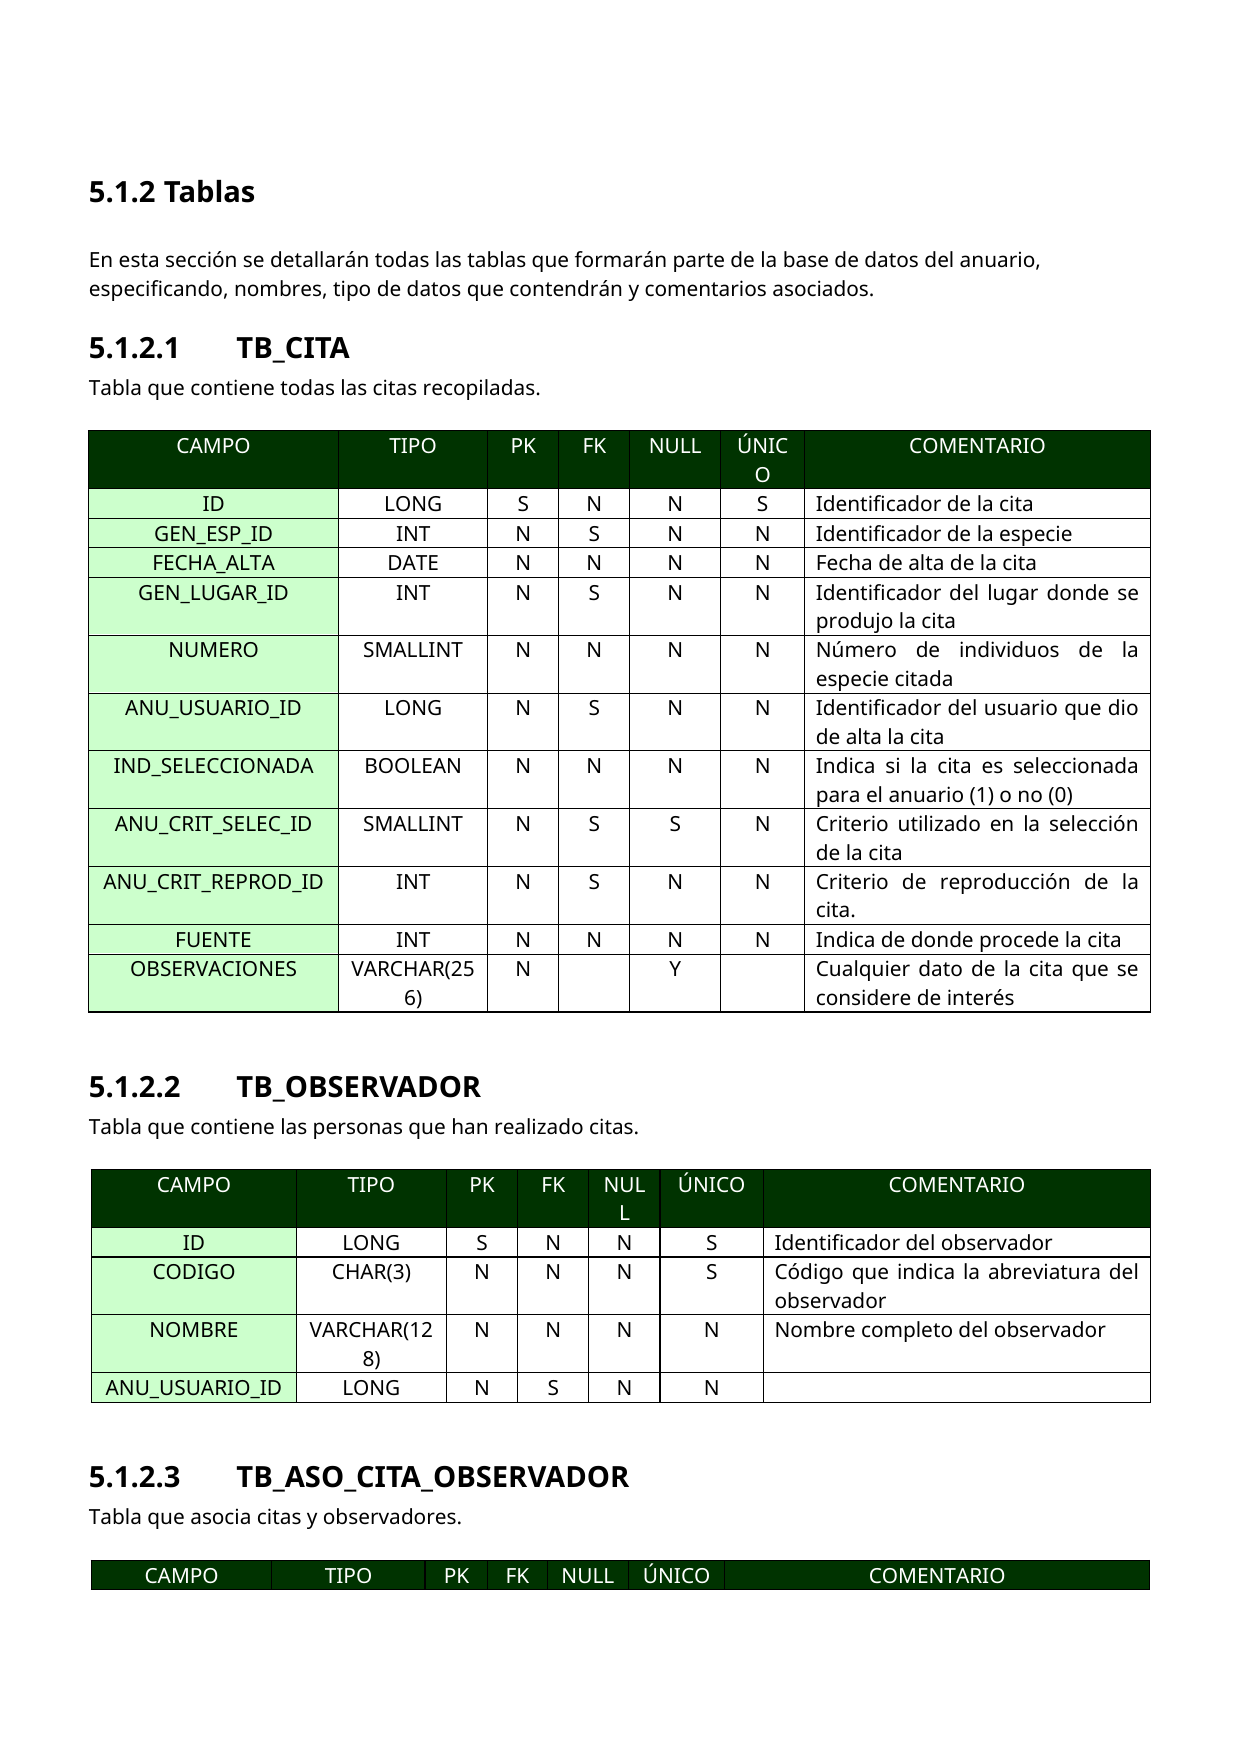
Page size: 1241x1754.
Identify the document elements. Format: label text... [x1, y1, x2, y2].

table_cell Nombre completo del observador [764, 1315, 1150, 1372]
table_cell N [488, 925, 558, 953]
table_cell N [488, 694, 558, 750]
table_cell N [559, 489, 629, 518]
table_cell S [447, 1228, 517, 1256]
table_cell ANU_USUARIO_ID [89, 694, 338, 750]
subtitle Tablas [89, 171, 1152, 211]
table_cell Fecha de alta de la cita [805, 548, 1150, 577]
table_header NULL [548, 1561, 628, 1589]
table_header COMENTARIO [805, 431, 1150, 488]
text Tabla que contiene todas las citas recopiladas. [89, 373, 1152, 402]
table_cell OBSERVACIONES [89, 955, 338, 1011]
table_cell S [661, 1228, 763, 1256]
table_cell N [721, 809, 804, 866]
table_cell LONG [297, 1228, 446, 1256]
table_cell [721, 955, 804, 1011]
table_header NULL [589, 1170, 659, 1227]
table_header COMENTARIO [764, 1170, 1150, 1227]
table_cell N [447, 1315, 517, 1372]
table_cell BOOLEAN [339, 751, 487, 808]
table_header NULL [630, 431, 720, 488]
table_cell N [488, 548, 558, 577]
table_cell Cualquier dato de la cita que se considere de interés [805, 955, 1150, 1011]
text Tabla que contiene las personas que han realizado citas. [89, 1112, 1152, 1141]
table_cell Número de individuos de la especie citada [805, 636, 1150, 692]
table_cell IND_SELECCIONADA [89, 751, 338, 808]
text En esta sección se detallarán todas las tablas que formarán parte de la base de datos del anuario, especificando, nombres, tipo de datos que contendrán y comentarios asociados. [89, 246, 1152, 302]
table_cell S [518, 1373, 588, 1402]
table_cell GEN_LUGAR_ID [89, 578, 338, 634]
table_cell N [518, 1315, 588, 1372]
table_cell N [488, 809, 558, 866]
table_header FK [559, 431, 629, 488]
table_cell S [488, 489, 558, 518]
table_cell DATE [339, 548, 487, 577]
table_cell FECHA_ALTA [89, 548, 338, 577]
table_cell Identificador del observador [764, 1228, 1150, 1256]
table_cell N [589, 1373, 659, 1402]
table_cell ID [92, 1228, 296, 1256]
table_header TIPO [272, 1561, 424, 1589]
table_cell Y [630, 955, 720, 1011]
table_header PK [447, 1170, 517, 1227]
subtitle TB_ASO_CITA_OBSERVADOR [89, 1457, 1152, 1496]
table_cell N [721, 694, 804, 750]
table_header ÚNICO [629, 1561, 724, 1589]
table_cell ANU_CRIT_SELEC_ID [89, 809, 338, 866]
table_cell INT [339, 578, 487, 634]
table_cell LONG [339, 489, 487, 518]
table_header ÚNICO [721, 431, 804, 488]
table_cell VARCHAR(256) [339, 955, 487, 1011]
table_header FK [488, 1561, 547, 1589]
table_cell N [630, 548, 720, 577]
table_cell N [630, 694, 720, 750]
table_cell N [589, 1228, 659, 1256]
table_cell Identificador de la especie [805, 519, 1150, 547]
subtitle TB_CITA [89, 327, 1152, 367]
table_cell NUMERO [89, 636, 338, 692]
table_cell INT [339, 867, 487, 924]
text Tabla que asocia citas y observadores. [89, 1502, 1152, 1531]
table_cell N [559, 925, 629, 953]
table_cell SMALLINT [339, 636, 487, 692]
table_cell S [559, 809, 629, 866]
table_cell N [630, 519, 720, 547]
table_cell N [721, 578, 804, 634]
table_cell Identificador del usuario que dio de alta la cita [805, 694, 1150, 750]
table_cell N [630, 867, 720, 924]
table_header CAMPO [89, 431, 338, 488]
table_header FK [518, 1170, 588, 1227]
table_cell VARCHAR(128) [297, 1315, 446, 1372]
table_cell Indica de donde procede la cita [805, 925, 1150, 953]
table_cell N [559, 751, 629, 808]
table_cell N [721, 925, 804, 953]
table_cell N [630, 751, 720, 808]
table_cell [559, 955, 629, 1011]
table_cell S [630, 809, 720, 866]
table_cell ID [89, 489, 338, 518]
table_cell N [518, 1228, 588, 1256]
table_cell N [589, 1315, 659, 1372]
table_cell N [630, 578, 720, 634]
table_cell S [661, 1258, 763, 1314]
table_cell N [721, 867, 804, 924]
table_cell N [488, 955, 558, 1011]
table_cell CODIGO [92, 1258, 296, 1314]
table_cell N [721, 751, 804, 808]
table_header TIPO [297, 1170, 446, 1227]
table_cell Identificador del lugar donde se produjo la cita [805, 578, 1150, 634]
table_cell N [630, 925, 720, 953]
table_cell INT [339, 925, 487, 953]
table_header TIPO [339, 431, 487, 488]
table_header COMENTARIO [725, 1561, 1149, 1589]
table_cell S [559, 867, 629, 924]
table_cell N [559, 636, 629, 692]
subtitle TB_OBSERVADOR [89, 1066, 1152, 1106]
table_cell Criterio de reproducción de la cita. [805, 867, 1150, 924]
table_cell S [559, 519, 629, 547]
table_cell N [488, 519, 558, 547]
table_header CAMPO [92, 1170, 296, 1227]
table_cell N [589, 1258, 659, 1314]
table_cell N [661, 1373, 763, 1402]
table_cell ANU_CRIT_REPROD_ID [89, 867, 338, 924]
table_cell NOMBRE [92, 1315, 296, 1372]
table_cell S [559, 578, 629, 634]
table_cell N [488, 867, 558, 924]
table_header PK [426, 1561, 487, 1589]
table_cell Criterio utilizado en la selección de la cita [805, 809, 1150, 866]
table_cell N [488, 751, 558, 808]
table_cell INT [339, 519, 487, 547]
table_cell LONG [297, 1373, 446, 1402]
table_cell FUENTE [89, 925, 338, 953]
table_cell N [630, 636, 720, 692]
table_cell S [559, 694, 629, 750]
table_cell N [518, 1258, 588, 1314]
table_cell N [661, 1315, 763, 1372]
table_cell N [721, 636, 804, 692]
table_cell S [721, 489, 804, 518]
table_cell CHAR(3) [297, 1258, 446, 1314]
table_cell N [630, 489, 720, 518]
table_cell N [488, 578, 558, 634]
table_cell N [559, 548, 629, 577]
table_header CAMPO [92, 1561, 271, 1589]
table_cell [764, 1373, 1150, 1402]
table_cell N [447, 1373, 517, 1402]
table_cell LONG [339, 694, 487, 750]
table_cell ANU_USUARIO_ID [92, 1373, 296, 1402]
table_cell N [447, 1258, 517, 1314]
table_cell GEN_ESP_ID [89, 519, 338, 547]
table_cell Indica si la cita es seleccionada para el anuario (1) o no (0) [805, 751, 1150, 808]
table_cell N [721, 519, 804, 547]
table_cell Identificador de la cita [805, 489, 1150, 518]
table_cell N [488, 636, 558, 692]
table_cell N [721, 548, 804, 577]
table_cell SMALLINT [339, 809, 487, 866]
table_cell Código que indica la abreviatura del observador [764, 1258, 1150, 1314]
table_header PK [488, 431, 558, 488]
table_header ÚNICO [661, 1170, 763, 1227]
